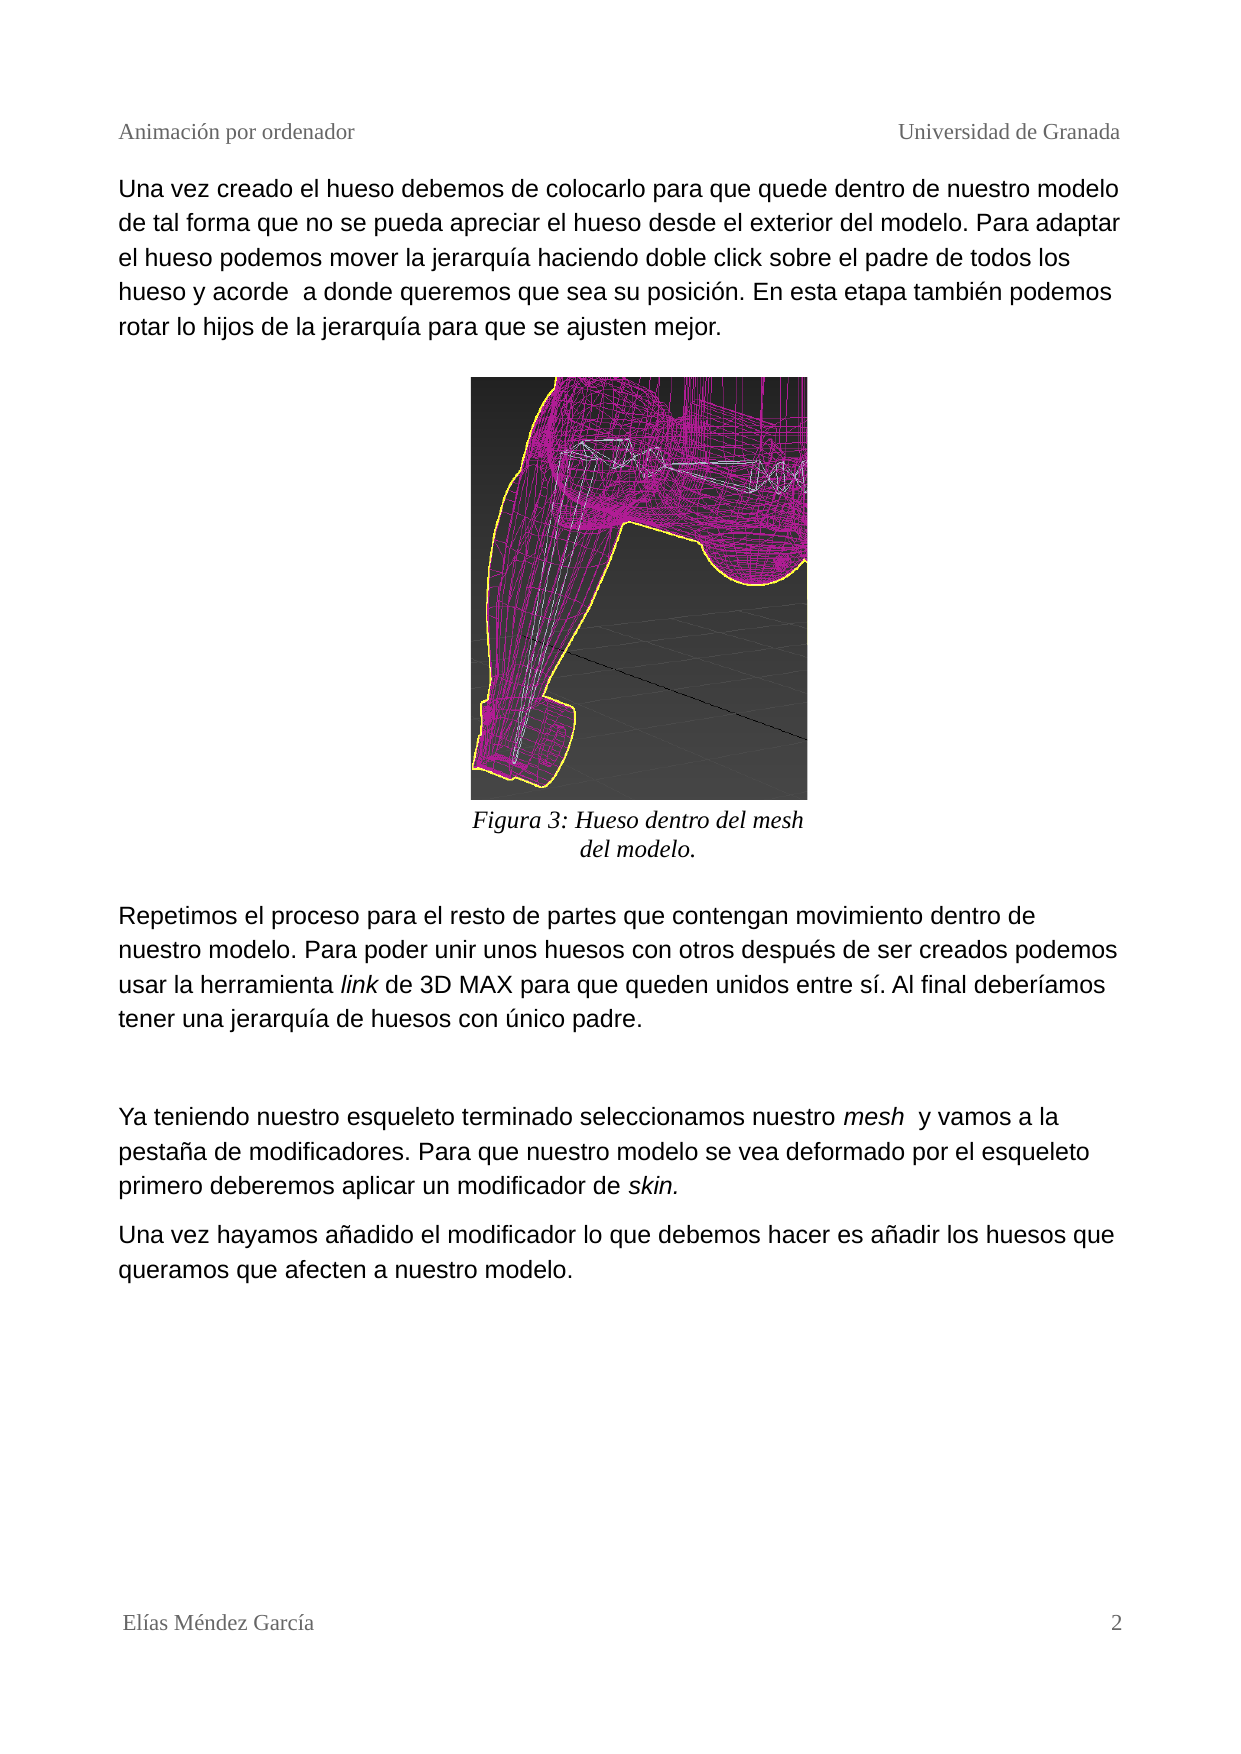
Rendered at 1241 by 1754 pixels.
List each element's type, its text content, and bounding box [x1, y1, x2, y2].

text Repetimos el proceso para el resto de partes que contengan movimiento dentro de nuestro modelo. Para poder unir unos huesos con otros después de ser creados podemos usar la herramienta link de 3D MAX para que queden unidos entre sí. Al final deberíamos tener una jerarquía de huesos con único padre. [118, 901, 1122, 1033]
text Una vez hayamos añadido el modificador lo que debemos hacer es añadir los huesos que queramos que afecten a nuestro modelo. [118, 1220, 1122, 1283]
text Una vez creado el hueso debemos de colocarlo para que quede dentro de nuestro modelo de tal forma que no se pueda apreciar el hueso desde el exterior del modelo. Para adaptar el hueso podemos mover la jerarquía haciendo doble click sobre el padre de todos los hueso y acorde a donde queremos que sea su posición. En esta etapa también podemos rotar lo hijos de la jerarquía para que se ajusten mejor. [118, 174, 1122, 341]
picture [470, 377, 808, 800]
text Figura 3: Hueso dentro del mesh del modelo. [471, 800, 807, 863]
text Ya teniendo nuestro esqueleto terminado seleccionamos nuestro mesh y vamos a la pestaña de modificadores. Para que nuestro modelo se vea deformado por el esqueleto primero deberemos aplicar un modificador de skin. [118, 1102, 1122, 1200]
